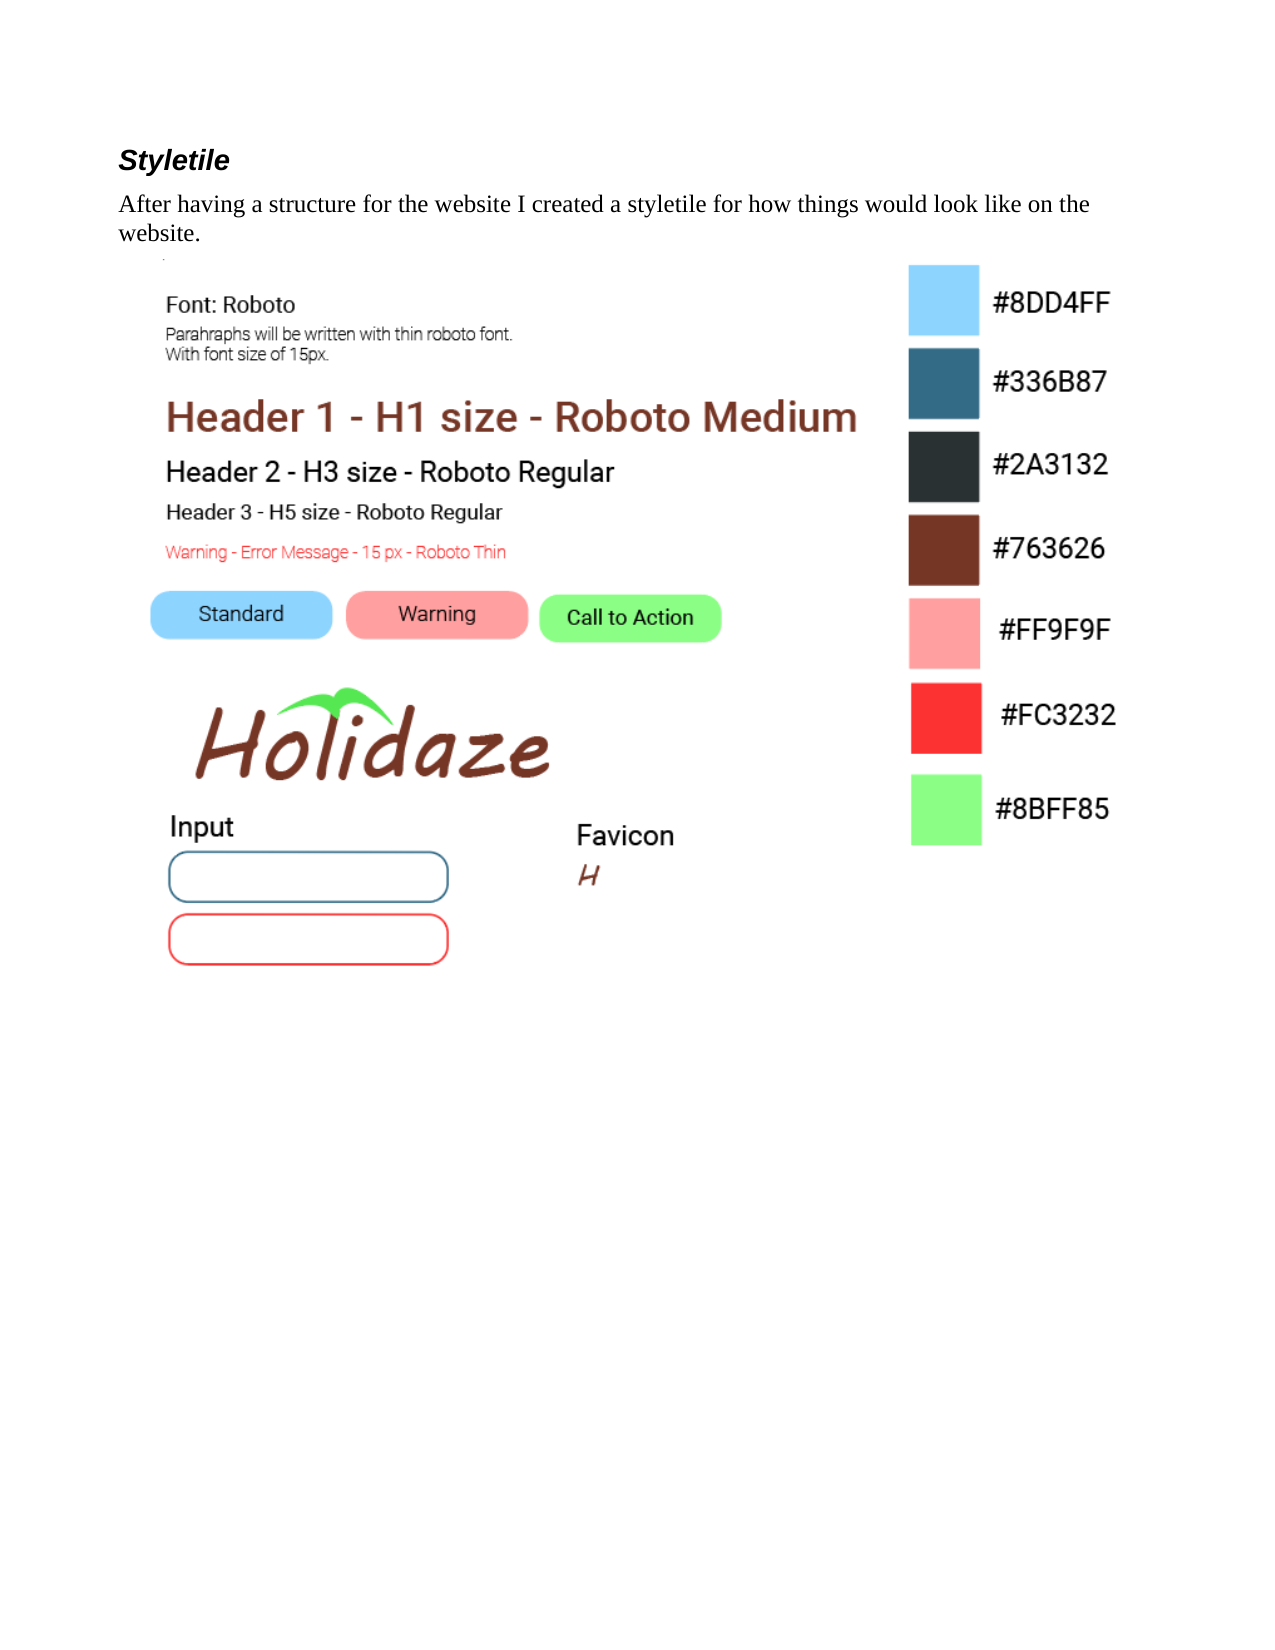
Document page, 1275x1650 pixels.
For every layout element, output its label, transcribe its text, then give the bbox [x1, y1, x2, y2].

picture [118, 259, 1157, 982]
text After having a structure for the website I created a styletile for how things would look like on the website. [118, 189, 1157, 247]
subtitle Styletile [118, 143, 1157, 177]
